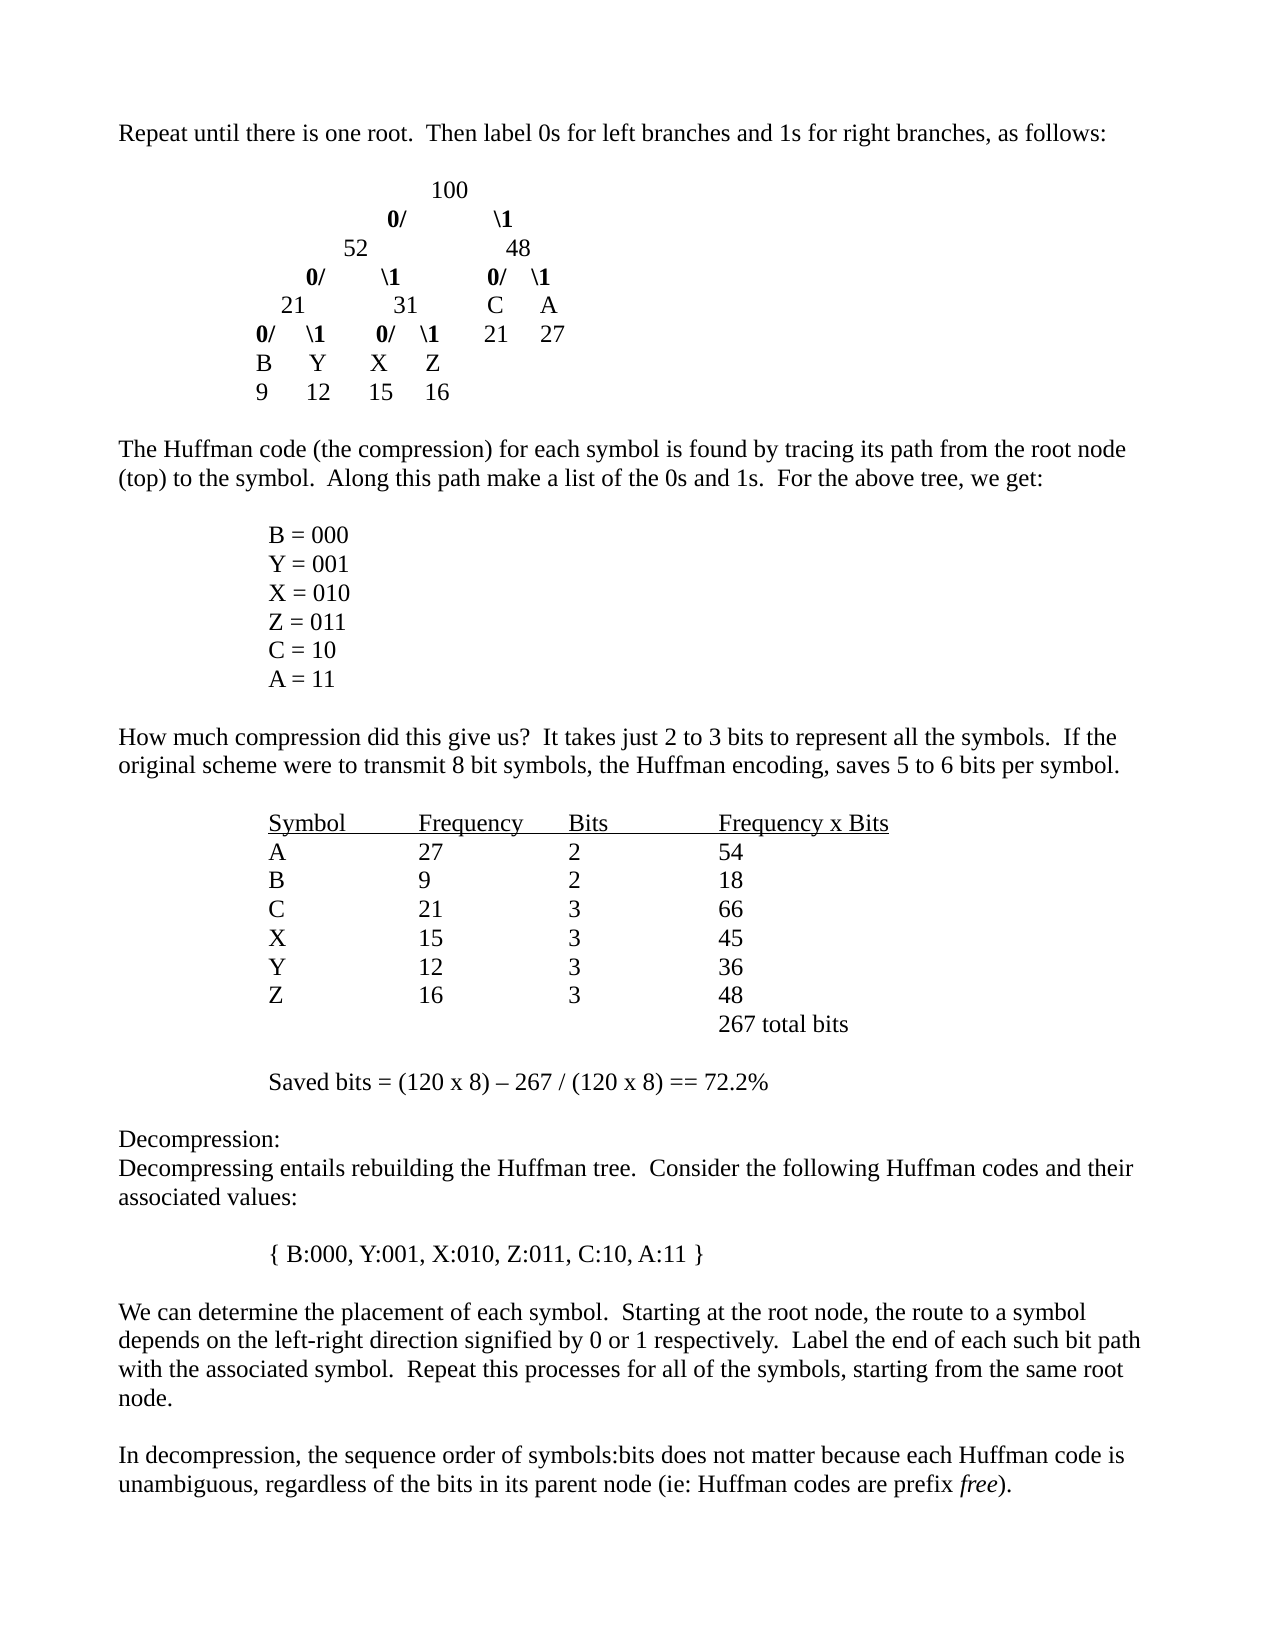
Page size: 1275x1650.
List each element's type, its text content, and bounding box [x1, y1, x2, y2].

text X 15 3 45 [118, 923, 1157, 952]
text Symbol Frequency Bits Frequency x Bits [118, 808, 1157, 837]
text B 9 2 18 [118, 866, 1157, 894]
text 100 [118, 176, 1157, 204]
text 21 31 C A [118, 291, 1157, 319]
text Z 16 3 48 [118, 981, 1157, 1009]
text Decompression: [118, 1124, 1157, 1153]
text 0/ \1 [118, 204, 1157, 233]
text Y 12 3 36 [118, 952, 1157, 981]
text Repeat until there is one root. Then label 0s for left branches and 1s for right branches, as follows: [118, 118, 1157, 147]
text A 27 2 54 [118, 837, 1157, 866]
text 9 12 15 16 [118, 377, 1157, 406]
text In decompression, the sequence order of symbols:bits does not matter because each Huffman code is unambiguous, regardless of the bits in its parent node (ie: Huffman codes are prefix free). [118, 1441, 1157, 1498]
text C 21 3 66 [118, 894, 1157, 923]
text 0/ \1 0/ \1 [118, 262, 1157, 291]
text Saved bits = (120 x 8) – 267 / (120 x 8) == 72.2% [118, 1067, 1157, 1096]
text We can determine the placement of each symbol. Starting at the root node, the route to a symbol depends on the left-right direction signified by 0 or 1 respectively. Label the end of each such bit path with the associated symbol. Repeat this processes for all of the symbols, starting from the same root node. [118, 1297, 1157, 1412]
text 267 total bits [118, 1009, 1157, 1038]
text 52 48 [118, 233, 1157, 262]
text B = 000 [118, 521, 1157, 549]
text A = 11 [118, 664, 1157, 693]
text { B:000, Y:001, X:010, Z:011, C:10, A:11 } [118, 1239, 1157, 1268]
text C = 10 [118, 636, 1157, 664]
text Z = 011 [118, 607, 1157, 636]
text 0/ \1 0/ \1 21 27 [118, 319, 1157, 348]
text The Huffman code (the compression) for each symbol is found by tracing its path from the root node (top) to the symbol. Along this path make a list of the 0s and 1s. For the above tree, we get: [118, 434, 1157, 492]
text Decompressing entails rebuilding the Huffman tree. Consider the following Huffman codes and their associated values: [118, 1153, 1157, 1211]
text Y = 001 [118, 549, 1157, 578]
text B Y X Z [118, 348, 1157, 377]
text X = 010 [118, 578, 1157, 607]
text How much compression did this give us? It takes just 2 to 3 bits to represent all the symbols. If the original scheme were to transmit 8 bit symbols, the Huffman encoding, saves 5 to 6 bits per symbol. [118, 722, 1157, 779]
